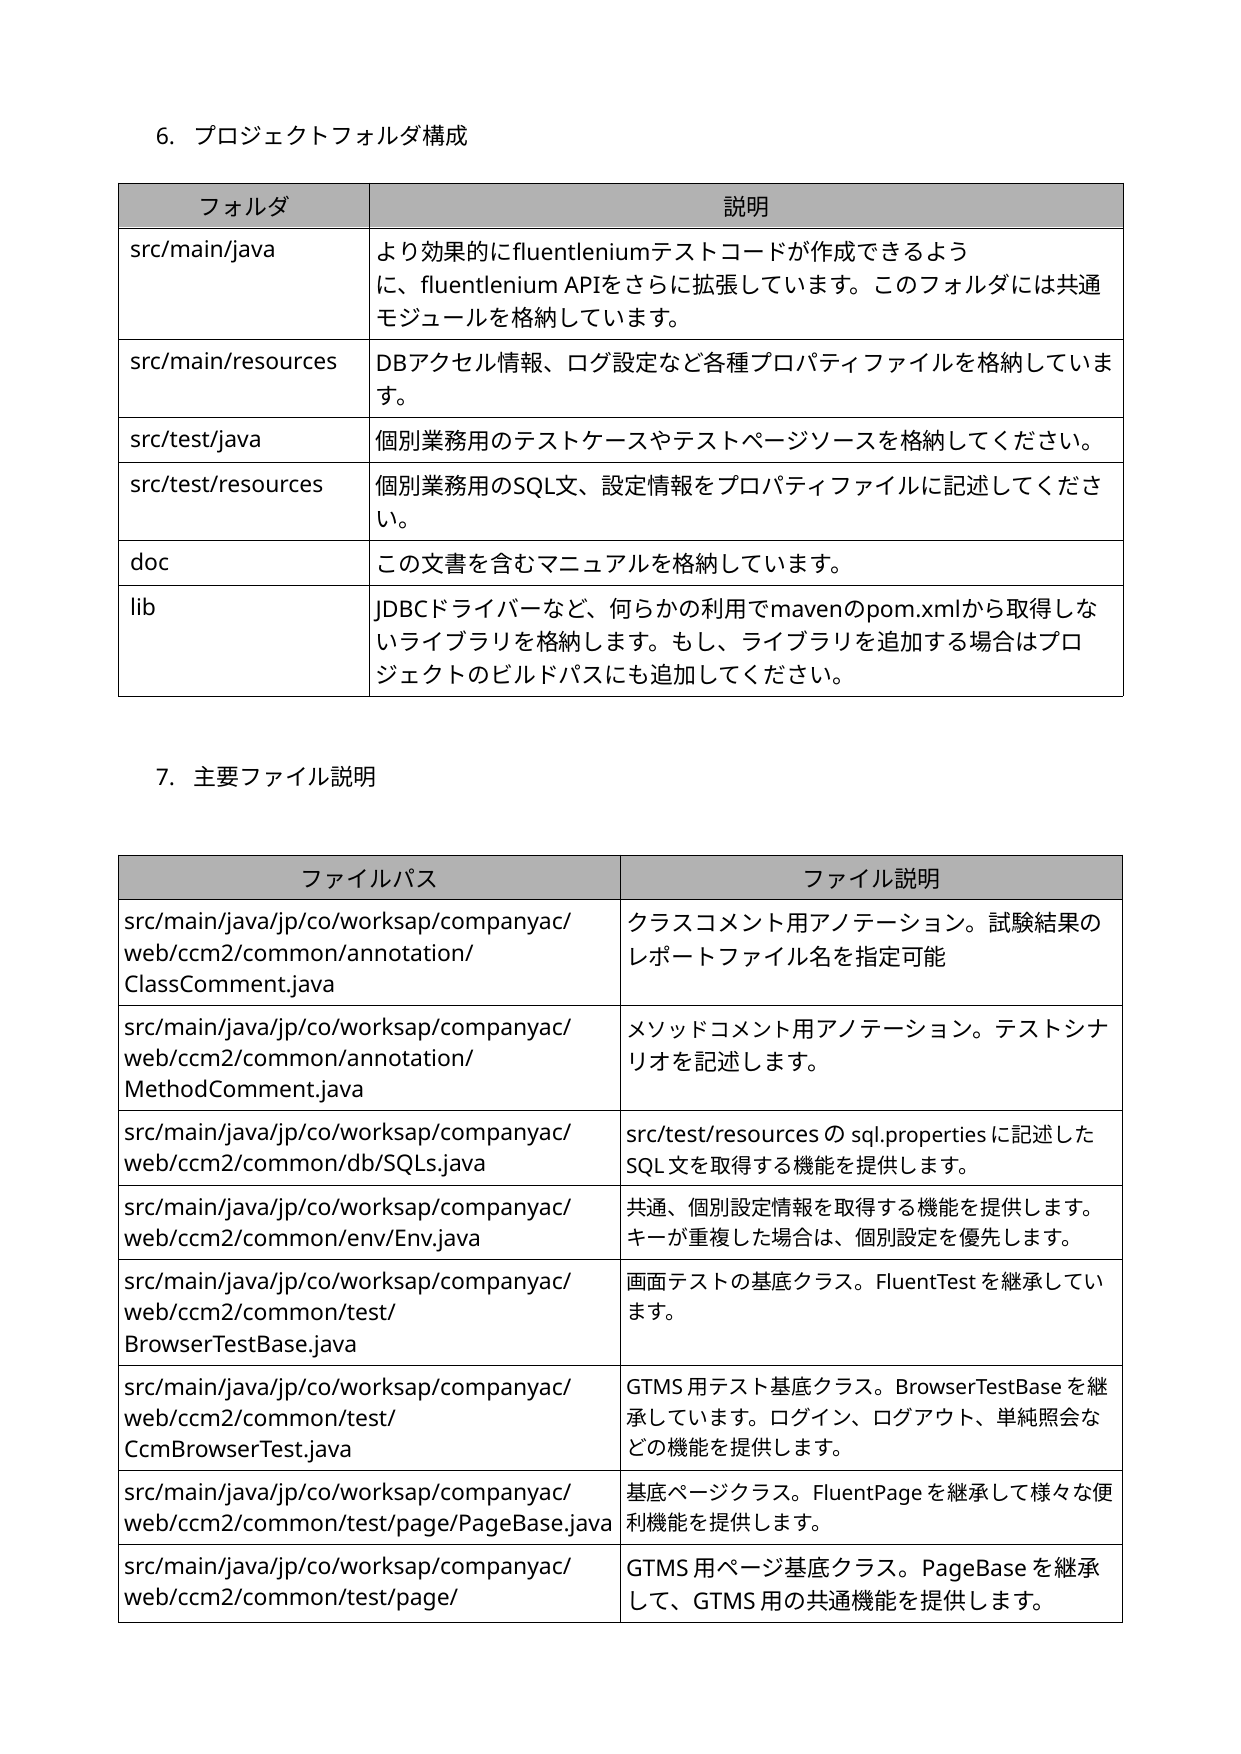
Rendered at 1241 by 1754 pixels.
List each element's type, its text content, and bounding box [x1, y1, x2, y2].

table_cell GTMS用テスト基底クラス。BrowserTestBaseを継承しています。ログイン、ログアウト、単純照会などの機能を提供します。 [621, 1366, 1122, 1470]
table_cell 共通、個別設定情報を取得する機能を提供します。キーが重複した場合は、個別設定を優先します。 [621, 1186, 1122, 1259]
table_cell より効果的にfluentleniumテストコードが作成できるように、fluentlenium APIをさらに拡張しています。このフォルダには共通モジュールを格納しています。 [370, 229, 1123, 339]
table_cell src/main/java/jp/co/worksap/companyac/web/ccm2/common/env/Env.java [119, 1186, 620, 1259]
table_cell src/main/java/jp/co/worksap/companyac/web/ccm2/common/db/SQLs.java [119, 1111, 620, 1185]
table_cell src/main/java/jp/co/worksap/companyac/web/ccm2/common/annotation/ClassComment.java [119, 900, 620, 1005]
table_header ファイルパス [119, 856, 620, 899]
table_cell src/main/java/jp/co/worksap/companyac/web/ccm2/common/test/page/ [119, 1545, 620, 1622]
table_cell src/test/java [119, 418, 369, 462]
table_cell src/test/resources [119, 463, 369, 540]
table_cell src/main/java/jp/co/worksap/companyac/web/ccm2/common/test/page/PageBase.java [119, 1471, 620, 1544]
table_cell この文書を含むマニュアルを格納しています。 [370, 541, 1123, 585]
table_cell src/main/java/jp/co/worksap/companyac/web/ccm2/common/annotation/MethodComment.java [119, 1006, 620, 1110]
table_cell src/test/resourcesのsql.propertiesに記述したSQL文を取得する機能を提供します。 [621, 1111, 1122, 1185]
table_cell doc [119, 541, 369, 585]
table_cell 個別業務用のテストケースやテストページソースを格納してください。 [370, 418, 1123, 462]
table_header ファイル説明 [621, 856, 1122, 899]
table_cell lib [119, 586, 369, 696]
list 主要ファイル説明 [156, 759, 1122, 792]
table_cell 画面テストの基底クラス。FluentTestを継承しています。 [621, 1260, 1122, 1364]
table_cell 基底ページクラス。FluentPageを継承して様々な便利機能を提供します。 [621, 1471, 1122, 1544]
table_cell src/main/java [119, 229, 369, 339]
table_cell src/main/java/jp/co/worksap/companyac/web/ccm2/common/test/BrowserTestBase.java [119, 1260, 620, 1364]
table_cell メソッドコメント用アノテーション。テストシナリオを記述します。 [621, 1006, 1122, 1110]
table_cell src/main/resources [119, 340, 369, 417]
table_cell DBアクセル情報、ログ設定など各種プロパティファイルを格納しています。 [370, 340, 1123, 417]
table_cell src/main/java/jp/co/worksap/companyac/web/ccm2/common/test/CcmBrowserTest.java [119, 1366, 620, 1470]
list プロジェクトフォルダ構成 [156, 118, 1122, 151]
table_cell GTMS用ページ基底クラス。PageBaseを継承して、GTMS用の共通機能を提供します。 [621, 1545, 1122, 1622]
table_cell 個別業務用のSQL文、設定情報をプロパティファイルに記述してください。 [370, 463, 1123, 540]
table_header 説明 [370, 184, 1123, 227]
table_cell JDBCドライバーなど、何らかの利用でmavenのpom.xmlから取得しないライブラリを格納します。もし、ライブラリを追加する場合はプロジェクトのビルドパスにも追加してください。 [370, 586, 1123, 696]
table_cell クラスコメント用アノテーション。試験結果のレポートファイル名を指定可能 [621, 900, 1122, 1005]
table_header フォルダ [119, 184, 369, 227]
